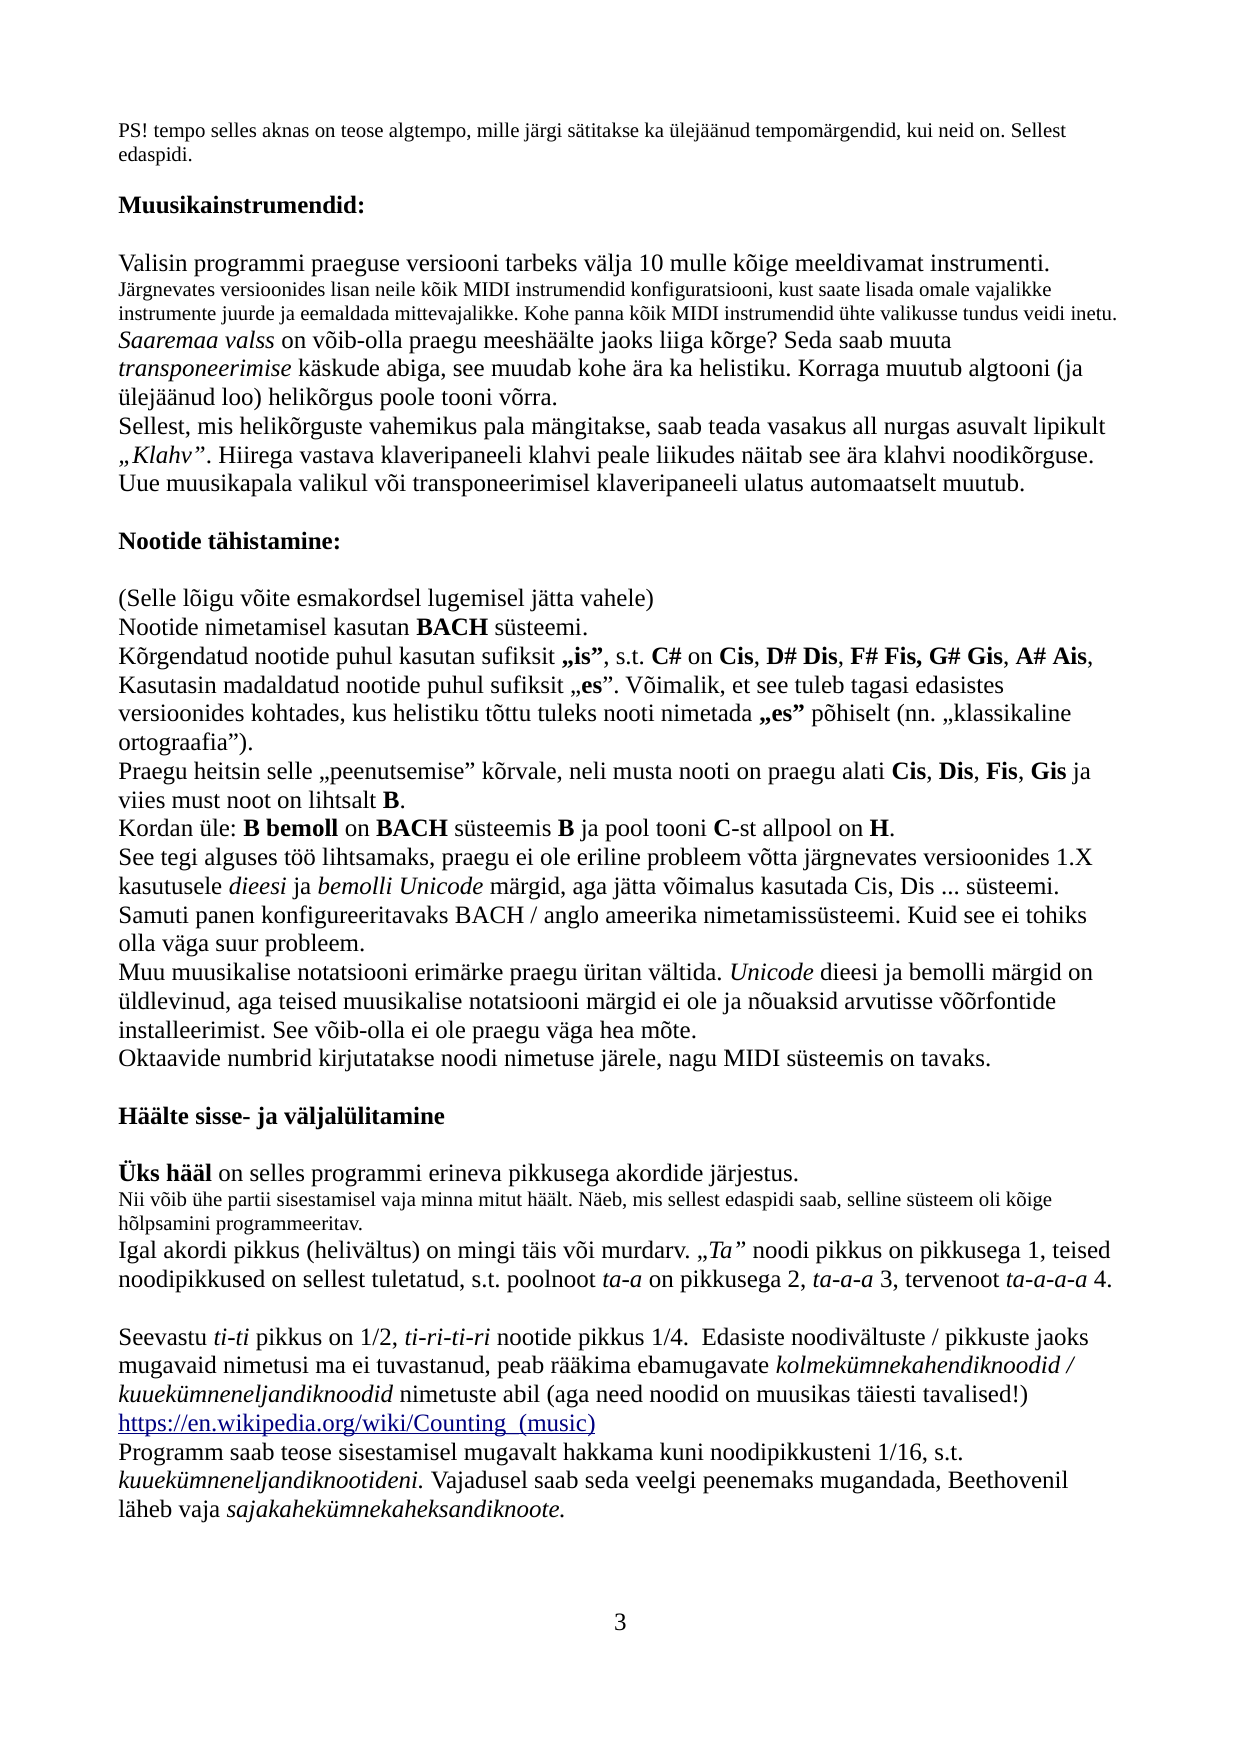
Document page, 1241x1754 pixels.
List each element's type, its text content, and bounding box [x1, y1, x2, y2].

text Üks hääl on selles programmi erineva pikkusega akordide järjestus. [118, 1158, 1122, 1187]
text Häälte sisse- ja väljalülitamine [118, 1101, 1122, 1130]
text Nootide tähistamine: [118, 526, 1122, 555]
text (Selle lõigu võite esmakordsel lugemisel jätta vahele) [118, 583, 1122, 612]
text Järgnevates versioonides lisan neile kõik MIDI instrumendid konfiguratsiooni, kust saate lisada omale vajalikke instrumente juurde ja eemaldada mittevajalikke. Kohe panna kõik MIDI instrumendid ühte valikusse tundus veidi inetu. [118, 277, 1122, 325]
text Valisin programmi praeguse versiooni tarbeks välja 10 mulle kõige meeldivamat instrumenti. [118, 248, 1122, 277]
text Sellest, mis helikõrguste vahemikus pala mängitakse, saab teada vasakus all nurgas asuvalt lipikult „Klahv”. Hiirega vastava klaveripaneeli klahvi peale liikudes näitab see ära klahvi noodikõrguse. Uue muusikapala valikul või transponeerimisel klaveripaneeli ulatus automaatselt muutub. [118, 411, 1122, 526]
text Kasutasin madaldatud nootide puhul sufiksit „es”. Võimalik, et see tuleb tagasi edasistes versioonides kohtades, kus helistiku tõttu tuleks nooti nimetada „es” põhiselt (nn. „klassikaline ortograafia”). [118, 670, 1122, 756]
text Muusikainstrumendid: [118, 190, 1122, 219]
text Nootide nimetamisel kasutan BACH süsteemi. Kõrgendatud nootide puhul kasutan sufiksit „is”, s.t. C# on Cis, D# Dis, F# Fis, G# Gis, A# Ais, [118, 612, 1122, 670]
text Oktaavide numbrid kirjutatakse noodi nimetuse järele, nagu MIDI süsteemis on tavaks. [118, 1043, 1122, 1072]
text PS! tempo selles aknas on teose algtempo, mille järgi sätitakse ka ülejäänud tempomärgendid, kui neid on. Sellest edaspidi. [118, 118, 1122, 166]
text Muu muusikalise notatsiooni erimärke praegu üritan vältida. Unicode dieesi ja bemolli märgid on üldlevinud, aga teised muusikalise notatsiooni märgid ei ole ja nõuaksid arvutisse võõrfontide installeerimist. See võib-olla ei ole praegu väga hea mõte. [118, 957, 1122, 1043]
text Saaremaa valss on võib-olla praegu meeshäälte jaoks liiga kõrge? Seda saab muuta transponeerimise käskude abiga, see muudab kohe ära ka helistiku. Korraga muutub algtooni (ja ülejäänud loo) helikõrgus poole tooni võrra. [118, 325, 1122, 411]
text Praegu heitsin selle „peenutsemise” kõrvale, neli musta nooti on praegu alati Cis, Dis, Fis, Gis ja viies must noot on lihtsalt B. Kordan üle: B bemoll on BACH süsteemis B ja pool tooni C-st allpool on H. See tegi alguses töö lihtsamaks, praegu ei ole eriline probleem võtta järgnevates versioonides 1.X kasutusele dieesi ja bemolli Unicode märgid, aga jätta võimalus kasutada Cis, Dis ... süsteemi. Samuti panen konfigureeritavaks BACH / anglo ameerika nimetamissüsteemi. Kuid see ei tohiks olla väga suur probleem. [118, 756, 1122, 957]
text Nii võib ühe partii sisestamisel vaja minna mitut häält. Näeb, mis sellest edaspidi saab, selline süsteem oli kõige hõlpsamini programmeeritav. Igal akordi pikkus (helivältus) on mingi täis või murdarv. „Ta” noodi pikkus on pikkusega 1, teised noodipikkused on sellest tuletatud, s.t. poolnoot ta-a on pikkusega 2, ta-a-a 3, tervenoot ta-a-a-a 4. Seevastu ti-ti pikkus on 1/2, ti-ri-ti-ri nootide pikkus 1/4. Edasiste noodivältuste / pikkuste jaoks mugavaid nimetusi ma ei tuvastanud, peab rääkima ebamugavate kolmekümnekahendiknoodid / kuuekümneneljandiknoodid nimetuste abil (aga need noodid on muusikas täiesti tavalised!) https://en.wikipedia.org/wiki/Counting_(music) Programm saab teose sisestamisel mugavalt hakkama kuni noodipikkusteni 1/16, s.t. kuuekümneneljandiknootideni. Vajadusel saab seda veelgi peenemaks mugandada, Beethovenil läheb vaja sajakahekümnekaheksandiknoote. [118, 1187, 1122, 1552]
